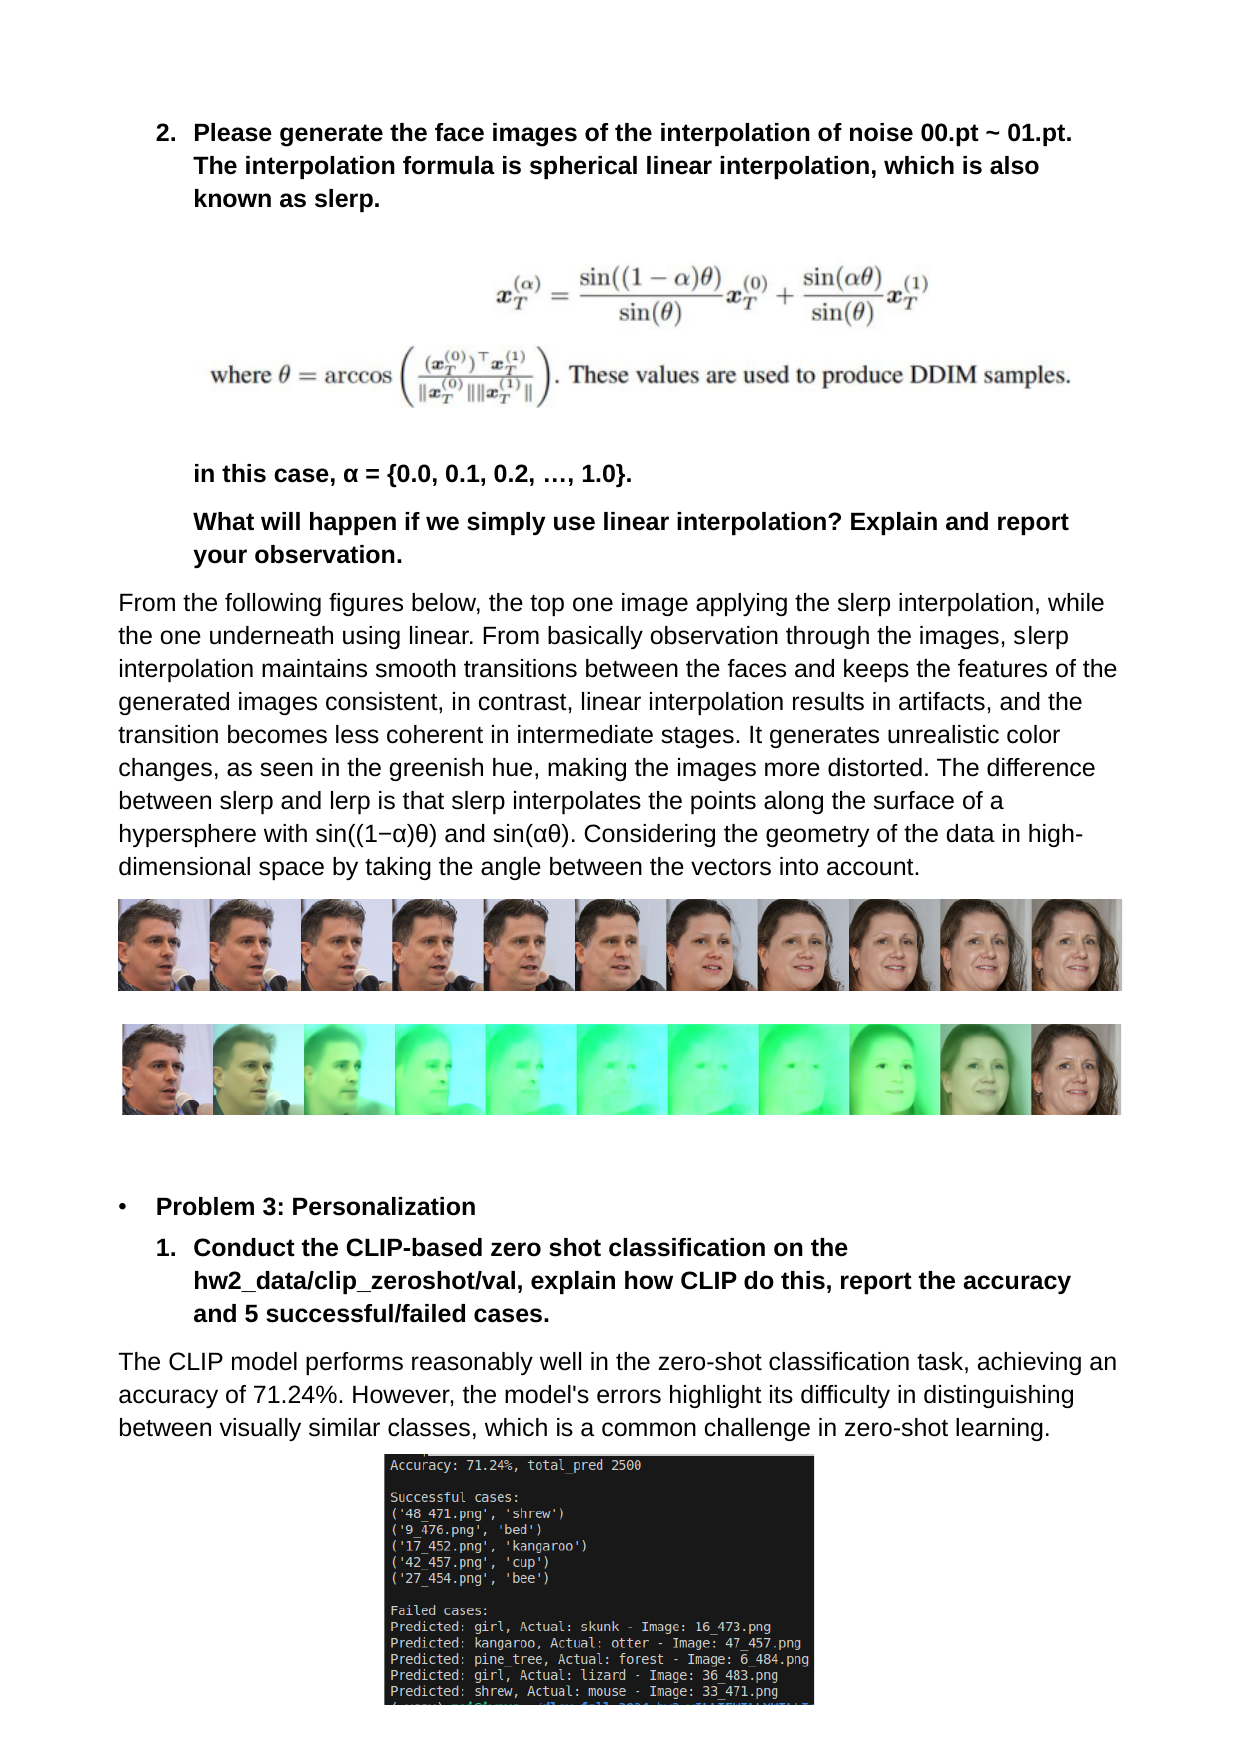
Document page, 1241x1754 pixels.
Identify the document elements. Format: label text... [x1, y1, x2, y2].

picture [384, 1454, 815, 1705]
picture [118, 899, 1123, 991]
picture [122, 1024, 1122, 1115]
text From the following figures below, the top one image applying the slerp interpolation, while the one underneath using linear. From basically observation through the images, slerp interpolation maintains smooth transitions between the faces and keeps the features of the generated images consistent, in contrast, linear interpolation results in artifacts, and the transition becomes less coherent in intermediate stages. It generates unrealistic color changes, as seen in the greenish hue, making the images more distorted. The difference between slerp and lerp is that slerp interpolates the points along the surface of a hypersphere with sin((1−α)θ) and sin(αθ). Considering the geometry of the data in high-dimensional space by taking the angle between the vectors into account. [118, 588, 1122, 881]
list in this case, α = {0.0, 0.1, 0.2, …, 1.0}. [156, 459, 1122, 488]
subtitle Problem 3: Personalization [118, 1192, 1122, 1221]
list What will happen if we simply use linear interpolation? Explain and report your observation. [156, 507, 1122, 569]
list Please generate the face images of the interpolation of noise 00.pt ~ 01.pt. The interpolation formula is spherical linear interpolation, which is also known as slerp. [156, 118, 1122, 213]
picture [141, 250, 1099, 408]
list Conduct the CLIP-based zero shot classification on the hw2_data/clip_zeroshot/val, explain how CLIP do this, report the accuracy and 5 successful/failed cases. [156, 1233, 1122, 1328]
text The CLIP model performs reasonably well in the zero-shot classification task, achieving an accuracy of 71.24%. However, the model's errors highlight its difficulty in distinguishing between visually similar classes, which is a common challenge in zero-shot learning. [118, 1347, 1122, 1442]
